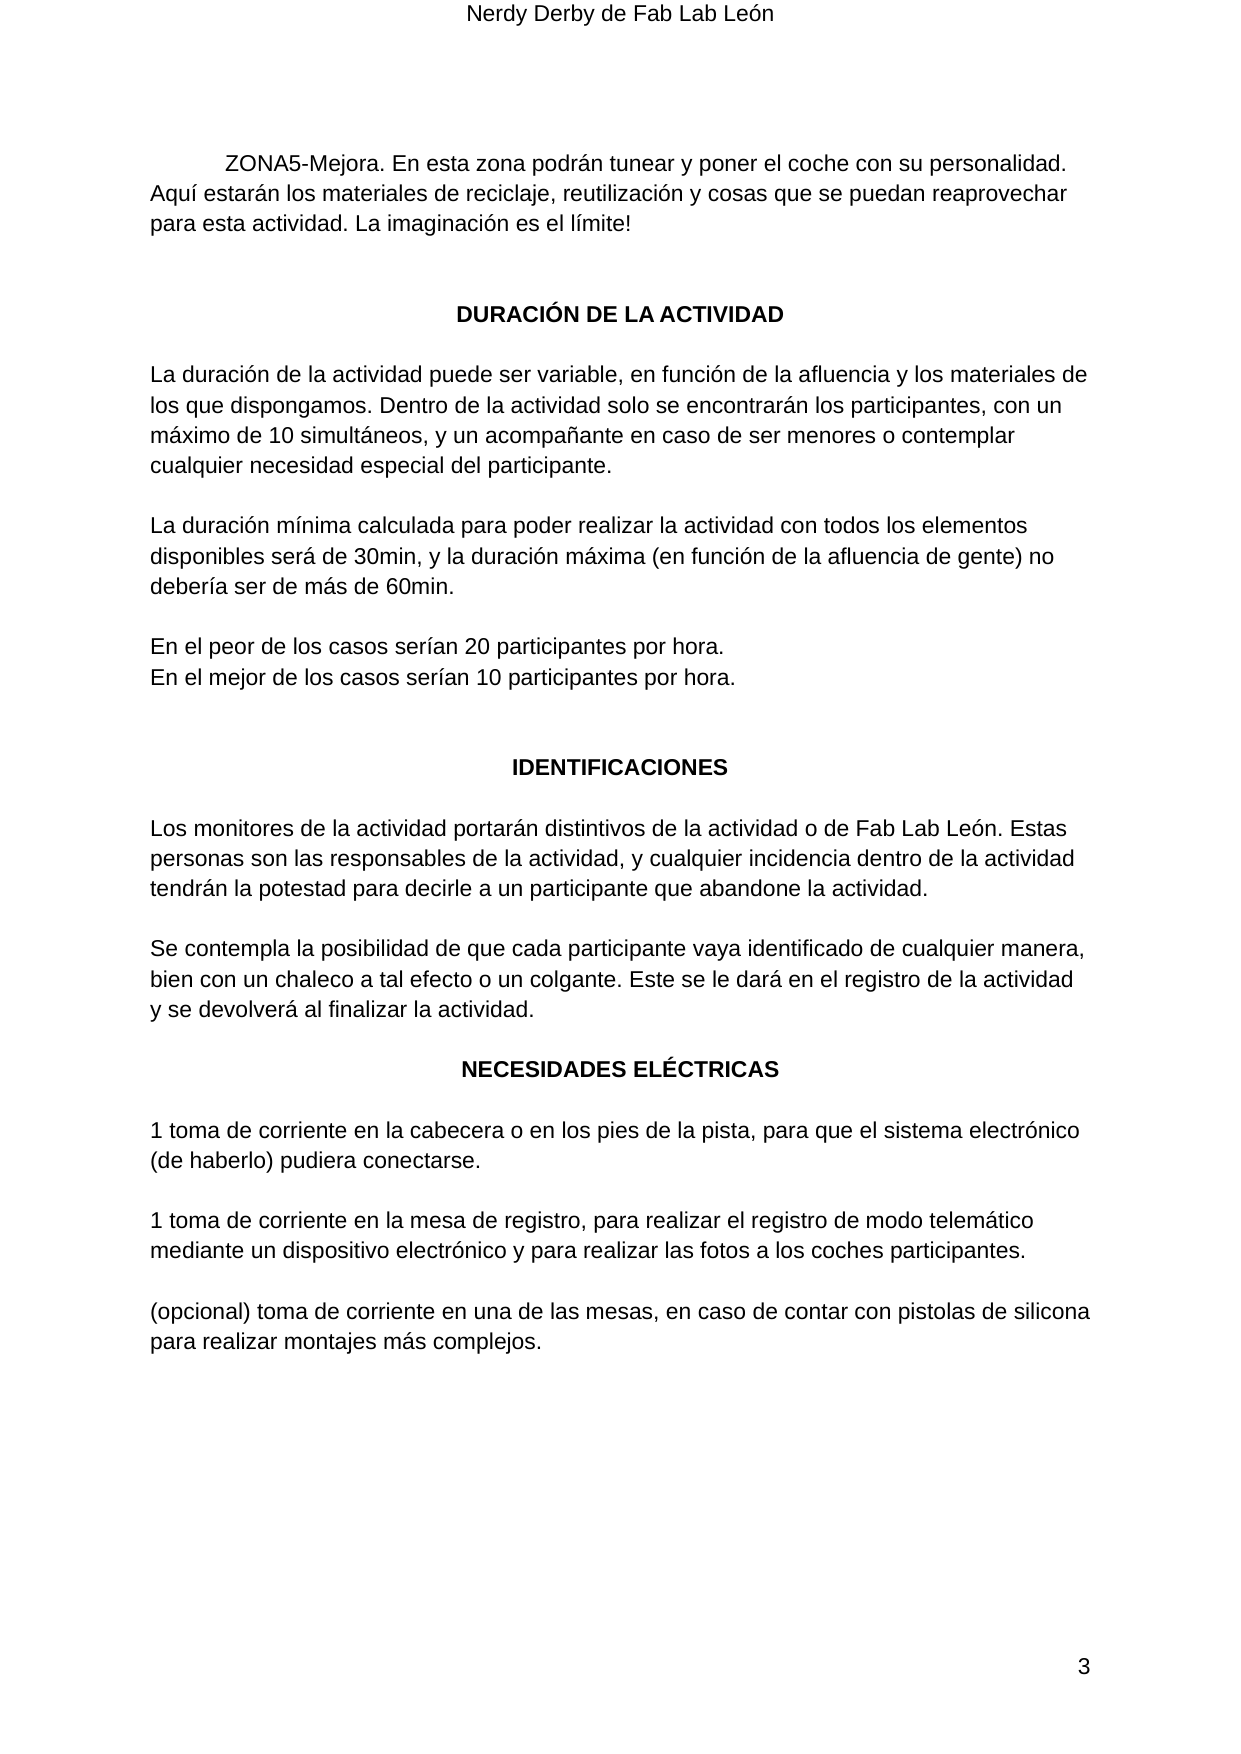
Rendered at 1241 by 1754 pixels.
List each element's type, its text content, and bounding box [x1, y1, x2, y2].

text 1 toma de corriente en la mesa de registro, para realizar el registro de modo telemático mediante un dispositivo electrónico y para realizar las fotos a los coches participantes. [150, 1207, 1090, 1264]
text ZONA5-Mejora. En esta zona podrán tunear y poner el coche con su personalidad. Aquí estarán los materiales de reciclaje, reutilización y cosas que se puedan reaprovechar para esta actividad. La imaginación es el límite! [150, 150, 1090, 237]
text DURACIÓN DE LA ACTIVIDAD [150, 301, 1090, 327]
text En el peor de los casos serían 20 participantes por hora. [150, 633, 1090, 660]
text IDENTIFICACIONES [150, 754, 1090, 781]
text NECESIDADES ELÉCTRICAS [150, 1056, 1090, 1083]
text Los monitores de la actividad portarán distintivos de la actividad o de Fab Lab León. Estas personas son las responsables de la actividad, y cualquier incidencia dentro de la actividad tendrán la potestad para decirle a un participante que abandone la actividad. [150, 814, 1090, 901]
text Se contempla la posibilidad de que cada participante vaya identificado de cualquier manera, bien con un chaleco a tal efecto o un colgante. Este se le dará en el registro de la actividad y se devolverá al finalizar la actividad. [150, 935, 1090, 1022]
text La duración de la actividad puede ser variable, en función de la afluencia y los materiales de los que dispongamos. Dentro de la actividad solo se encontrarán los participantes, con un máximo de 10 simultáneos, y un acompañante en caso de ser menores o contemplar cualquier necesidad especial del participante. [150, 361, 1090, 478]
text (opcional) toma de corriente en una de las mesas, en caso de contar con pistolas de silicona para realizar montajes más complejos. [150, 1298, 1090, 1354]
text En el mejor de los casos serían 10 participantes por hora. [150, 663, 1090, 690]
text La duración mínima calculada para poder realizar la actividad con todos los elementos disponibles será de 30min, y la duración máxima (en función de la afluencia de gente) no debería ser de más de 60min. [150, 512, 1090, 599]
text 1 toma de corriente en la cabecera o en los pies de la pista, para que el sistema electrónico (de haberlo) pudiera conectarse. [150, 1117, 1090, 1173]
